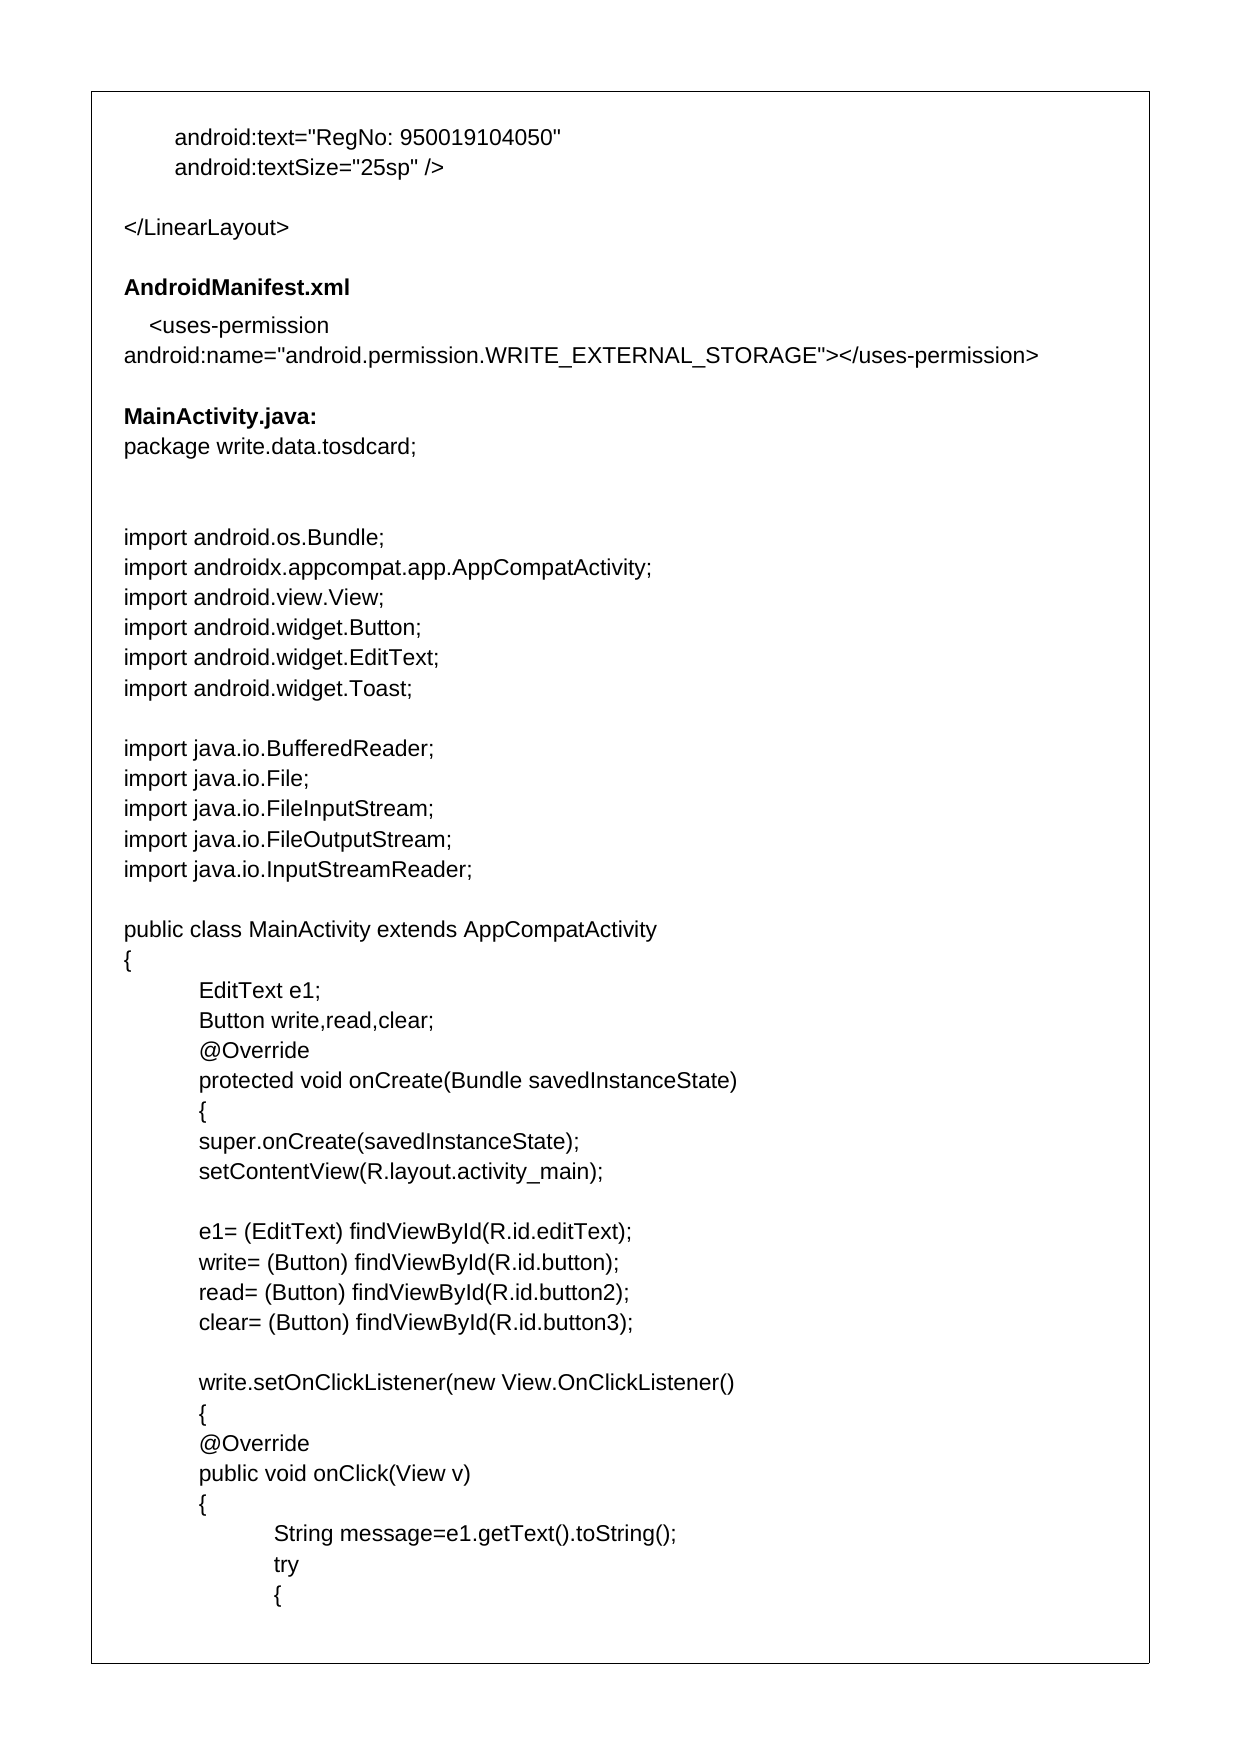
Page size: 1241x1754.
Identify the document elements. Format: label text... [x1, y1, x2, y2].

text import java.io.InputStreamReader; [123, 856, 1117, 882]
text import android.widget.EditText; [123, 644, 1117, 671]
text write= (Button) findViewById(R.id.button); [123, 1248, 1117, 1275]
text protected void onCreate(Bundle savedInstanceState) [123, 1067, 1117, 1094]
text public void onClick(View v) [123, 1460, 1117, 1486]
text clear= (Button) findViewById(R.id.button3); [123, 1309, 1117, 1335]
text read= (Button) findViewById(R.id.button2); [123, 1279, 1117, 1305]
text android:textSize="25sp" /> [123, 154, 1117, 180]
text setContentView(R.layout.activity_main); [123, 1158, 1117, 1184]
text import java.io.BufferedReader; [123, 735, 1117, 761]
text { [123, 1490, 1117, 1517]
text import android.widget.Toast; [123, 674, 1117, 701]
text @Override [123, 1037, 1117, 1063]
text public class MainActivity extends AppCompatActivity [123, 916, 1117, 943]
text import java.io.FileOutputStream; [123, 826, 1117, 852]
text </LinearLayout> [123, 214, 1117, 241]
text <uses-permission android:name="android.permission.WRITE_EXTERNAL_STORAGE"></uses-permission> [123, 312, 1117, 369]
text android:text="RegNo: 950019104050" [123, 123, 1117, 150]
text import android.widget.Button; [123, 614, 1117, 641]
text import androidx.appcompat.app.AppCompatActivity; [123, 554, 1117, 580]
text import java.io.FileInputStream; [123, 795, 1117, 822]
text { [123, 1097, 1117, 1124]
text MainActivity.java: [123, 403, 1117, 429]
text { [123, 946, 1117, 973]
subtitle AndroidManifest.xml [123, 273, 1117, 300]
text package write.data.tosdcard; [123, 433, 1117, 459]
text String message=e1.getText().toString(); [123, 1520, 1117, 1547]
text import java.io.File; [123, 765, 1117, 792]
text { [123, 1399, 1117, 1426]
text import android.os.Bundle; [123, 523, 1117, 550]
text @Override [123, 1430, 1117, 1456]
text write.setOnClickListener(new View.OnClickListener() [123, 1369, 1117, 1396]
text super.onCreate(savedInstanceState); [123, 1128, 1117, 1154]
text try [123, 1551, 1117, 1577]
text EditText e1; [123, 977, 1117, 1003]
text { [123, 1581, 1117, 1607]
text Button write,read,clear; [123, 1007, 1117, 1033]
text e1= (EditText) findViewById(R.id.editText); [123, 1218, 1117, 1245]
text import android.view.View; [123, 584, 1117, 610]
